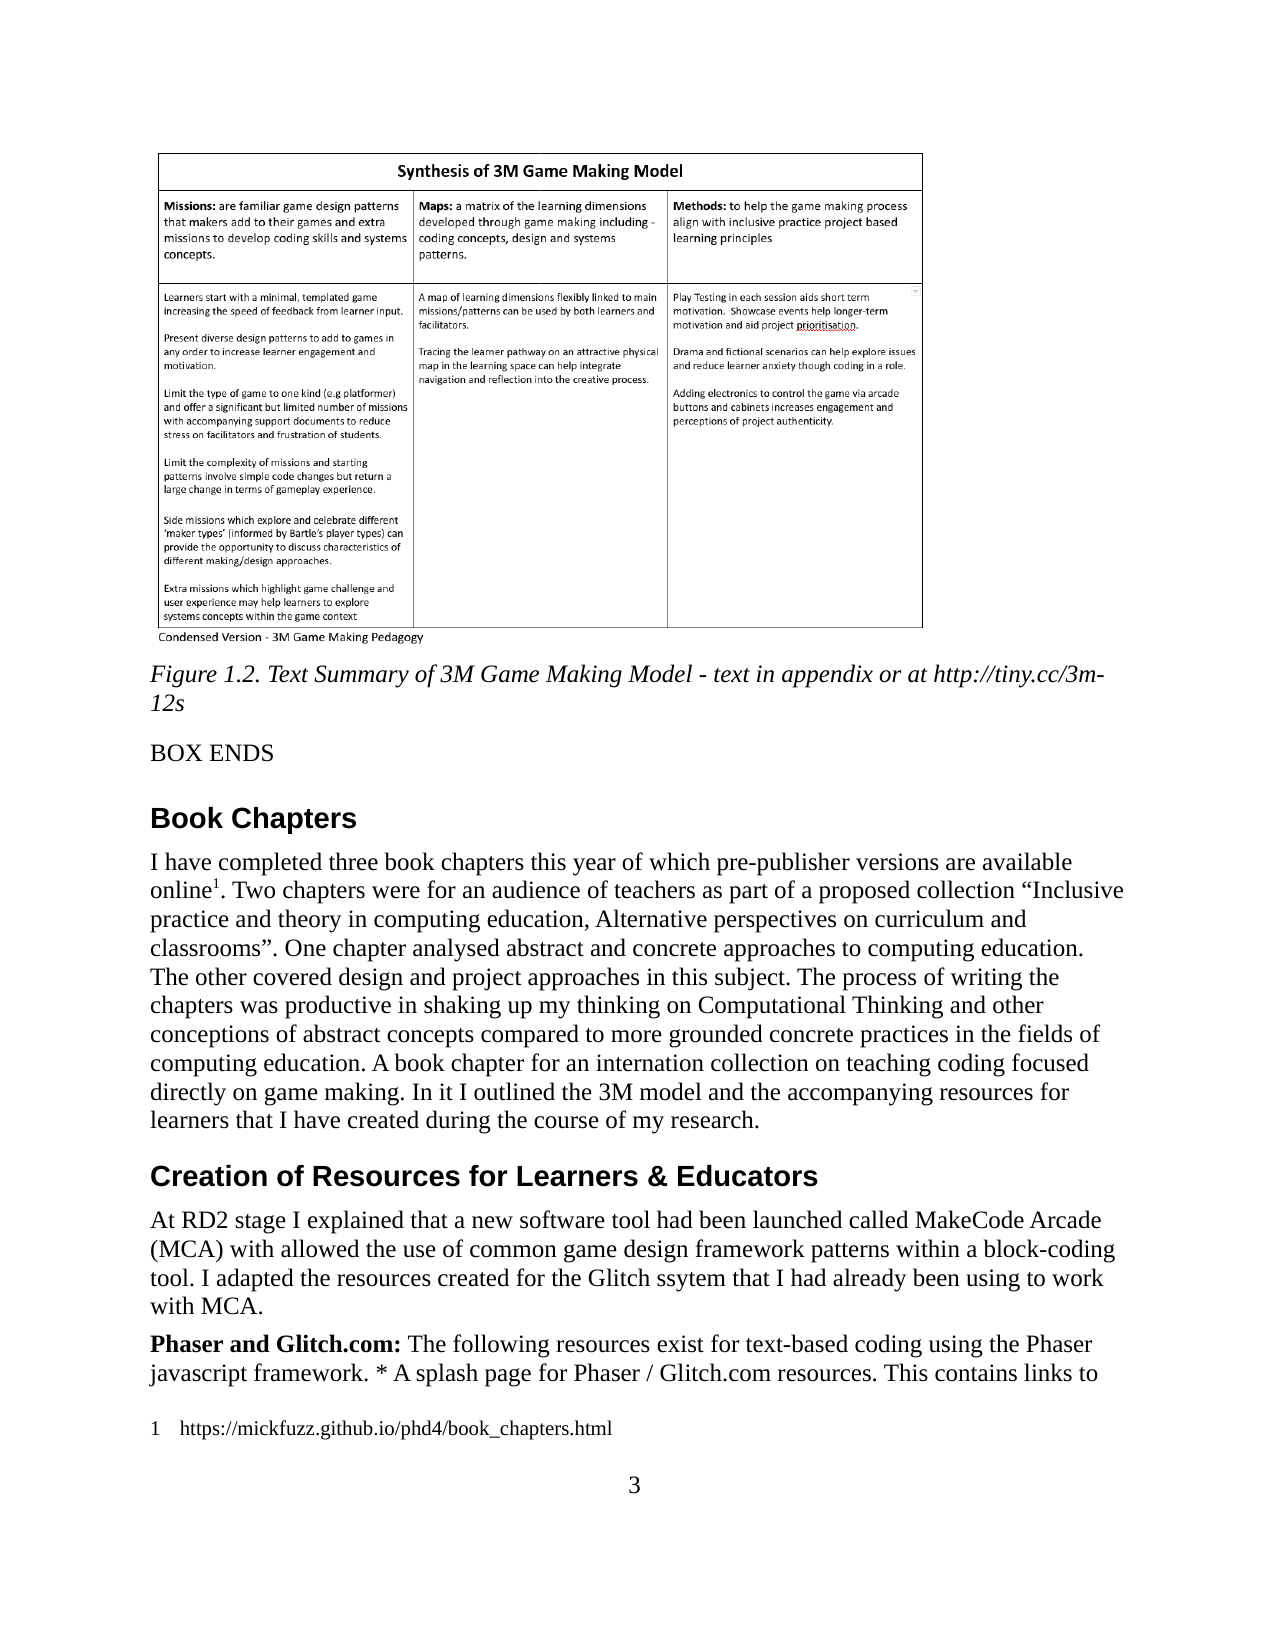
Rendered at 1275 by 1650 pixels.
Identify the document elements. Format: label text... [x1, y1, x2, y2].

picture [150, 150, 930, 647]
text Phaser and Glitch.com: The following resources exist for text-based coding using the Phaser javascript framework. * A splash page for Phaser / Glitch.com resources. This contains links to [150, 1329, 1125, 1387]
text BOX ENDS [150, 738, 1125, 767]
text I have completed three book chapters this year of which pre-publisher versions are available online. Two chapters were for an audience of teachers as part of a proposed collection “Inclusive practice and theory in computing education, Alternative perspectives on curriculum and classrooms”. One chapter analysed abstract and concrete approaches to computing education. The other covered design and project approaches in this subject. The process of writing the chapters was productive in shaking up my thinking on Computational Thinking and other conceptions of abstract concepts compared to more grounded concrete practices in the fields of computing education. A book chapter for an internation collection on teaching coding focused directly on game making. In it I outlined the 3M model and the accompanying resources for learners that I have created during the course of my research. [150, 847, 1125, 1134]
text Figure 1.2. Text Summary of 3M Game Making Model - text in appendix or at http://tiny.cc/3m-12s [150, 659, 1125, 716]
text At RD2 stage I explained that a new software tool had been launched called MakeCode Arcade (MCA) with allowed the use of common game design framework patterns within a block-coding tool. I adapted the resources created for the Glitch ssytem that I had already been using to work with MCA. [150, 1205, 1125, 1320]
subtitle Creation of Resources for Learners & Educators [150, 1159, 1125, 1193]
subtitle Book Chapters [150, 801, 1125, 834]
text https://mickfuzz.github.io/phd4/book_chapters.html [150, 1416, 1125, 1440]
